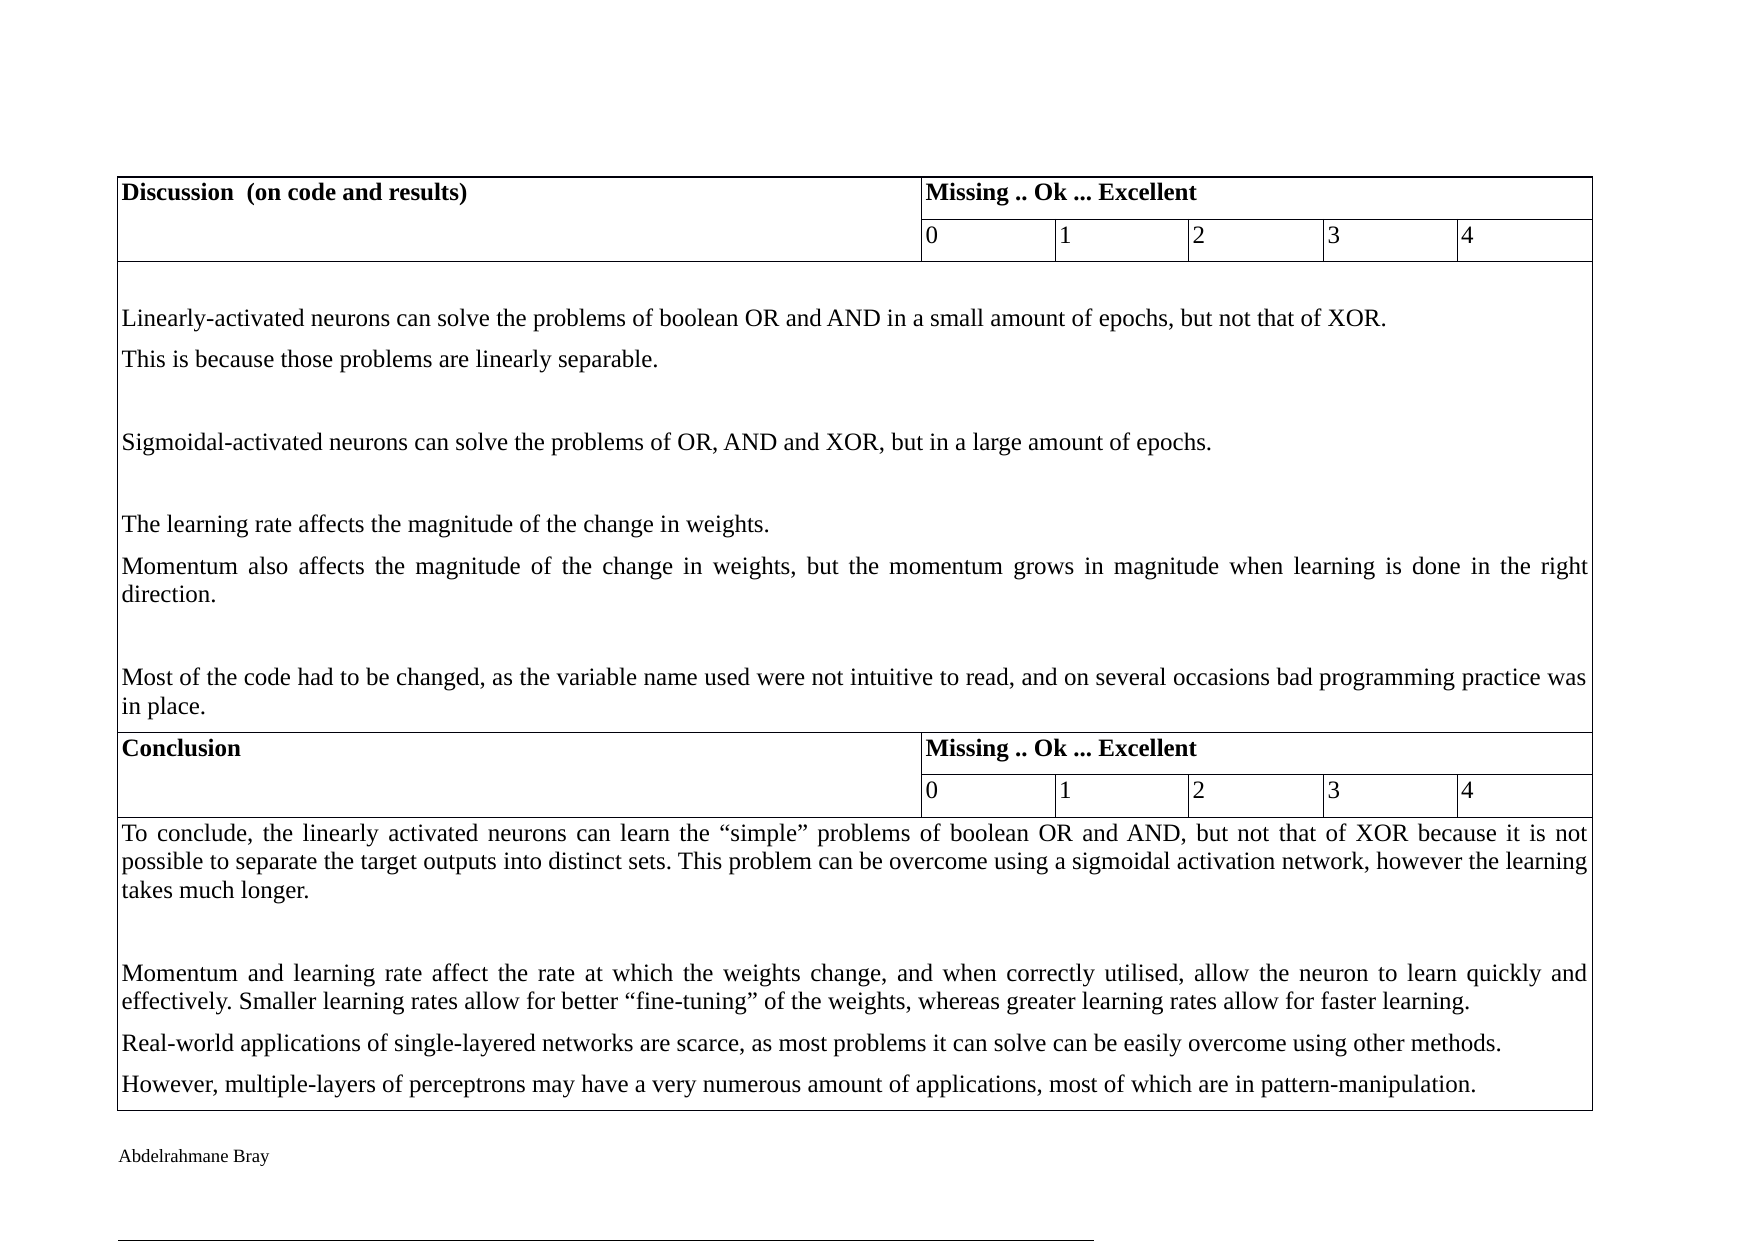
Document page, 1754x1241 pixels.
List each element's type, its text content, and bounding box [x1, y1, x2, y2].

table_cell 2 [1189, 220, 1323, 261]
table_cell 2 [1189, 775, 1323, 817]
table_cell Missing .. Ok ... Excellent [922, 733, 1592, 774]
table_cell Conclusion [118, 733, 921, 817]
table_cell 0 [922, 775, 1055, 817]
table_cell 0 [922, 220, 1055, 261]
table_cell 3 [1324, 220, 1457, 261]
table_cell 1 [1056, 220, 1188, 261]
table_cell 4 [1458, 775, 1592, 817]
table_cell 1 [1056, 775, 1188, 817]
table_cell 4 [1458, 220, 1592, 261]
table_cell 3 [1324, 775, 1457, 817]
table_header Missing .. Ok ... Excellent [922, 178, 1592, 219]
table_cell To conclude, the linearly activated neurons can learn the “simple” problems of boolean OR and AND, but not that of XOR because it is not possible to separate the target outputs into distinct sets. This problem can be overcome using a sigmoidal activation network, however the learning takes much longer. Momentum and learning rate affect the rate at which the weights change, and when correctly utilised, allow the neuron to learn quickly and effectively. Smaller learning rates allow for better “fine-tuning” of the weights, whereas greater learning rates allow for faster learning. Real-world applications of single-layered networks are scarce, as most problems it can solve can be easily overcome using other methods. However, multiple-layers of perceptrons may have a very numerous amount of applications, most of which are in pattern-manipulation. [118, 818, 1592, 1110]
table_header Discussion (on code and results) [118, 178, 921, 261]
table_cell Linearly-activated neurons can solve the problems of boolean OR and AND in a small amount of epochs, but not that of XOR. This is because those problems are linearly separable. Sigmoidal-activated neurons can solve the problems of OR, AND and XOR, but in a large amount of epochs. The learning rate affects the magnitude of the change in weights. Momentum also affects the magnitude of the change in weights, but the momentum grows in magnitude when learning is done in the right direction. Most of the code had to be changed, as the variable name used were not intuitive to read, and on several occasions bad programming practice was in place. [118, 262, 1592, 732]
